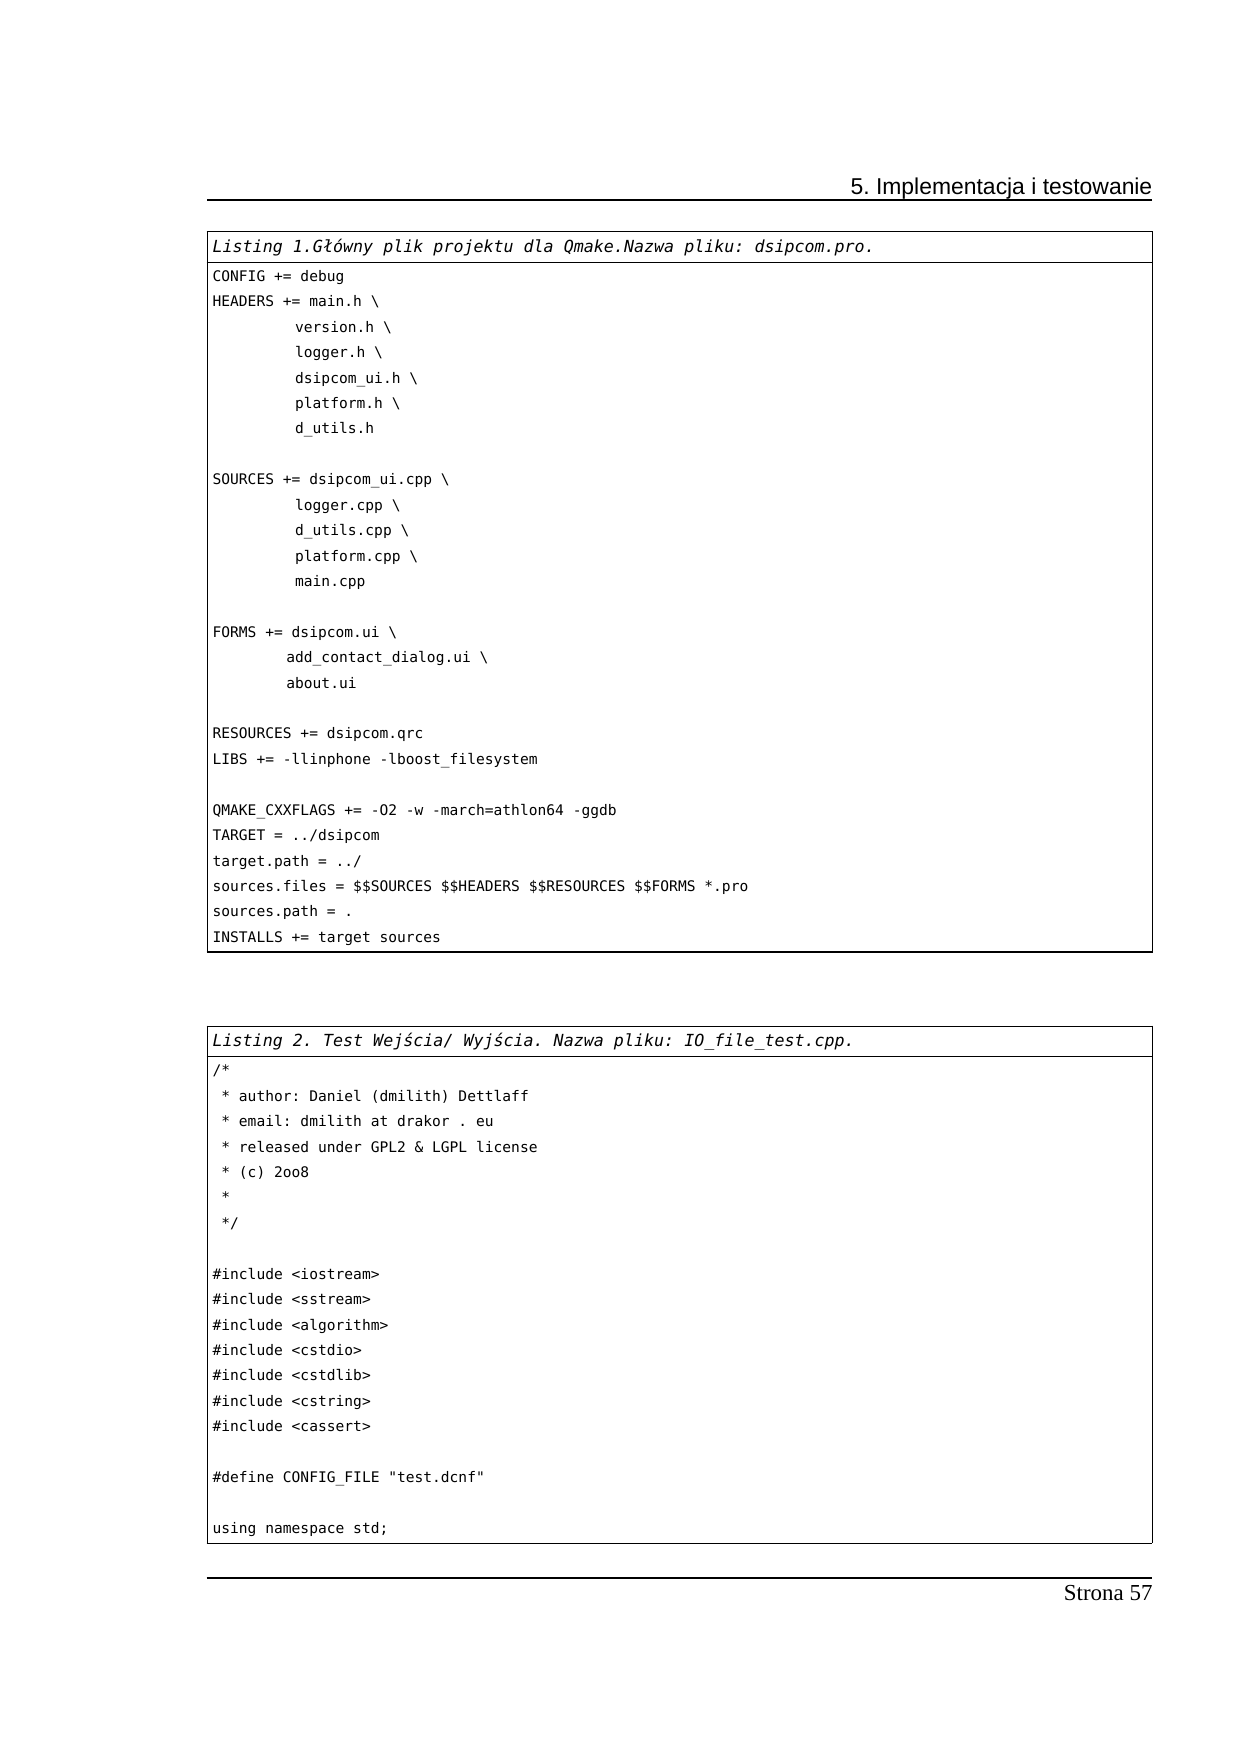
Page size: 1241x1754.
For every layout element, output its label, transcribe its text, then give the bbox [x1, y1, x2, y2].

table_cell CONFIG += debug HEADERS += main.h \ version.h \ logger.h \ dsipcom_ui.h \ platform.h \ d_utils.h SOURCES += dsipcom_ui.cpp \ logger.cpp \ d_utils.cpp \ platform.cpp \ main.cpp FORMS += dsipcom.ui \ add_contact_dialog.ui \ about.ui RESOURCES += dsipcom.qrc LIBS += -llinphone -lboost_filesystem QMAKE_CXXFLAGS += -O2 -w -march=athlon64 -ggdb TARGET = ../dsipcom target.path = ../ sources.files = $$SOURCES $$HEADERS $$RESOURCES $$FORMS *.pro sources.path = . INSTALLS += target sources [208, 263, 1152, 951]
table_header Listing 2. Test Wejścia/ Wyjścia. Nazwa pliku: IO_file_test.cpp. [208, 1027, 1152, 1056]
table_cell /* * author: Daniel (dmilith) Dettlaff * email: dmilith at drakor . eu * released under GPL2 & LGPL license * (c) 2oo8 * */ #include <iostream> #include <sstream> #include <algorithm> #include <cstdio> #include <cstdlib> #include <cstring> #include <cassert> #define CONFIG_FILE "test.dcnf" using namespace std; [208, 1057, 1152, 1542]
table_header Listing 1.Główny plik projektu dla Qmake.Nazwa pliku: dsipcom.pro. [208, 232, 1152, 262]
